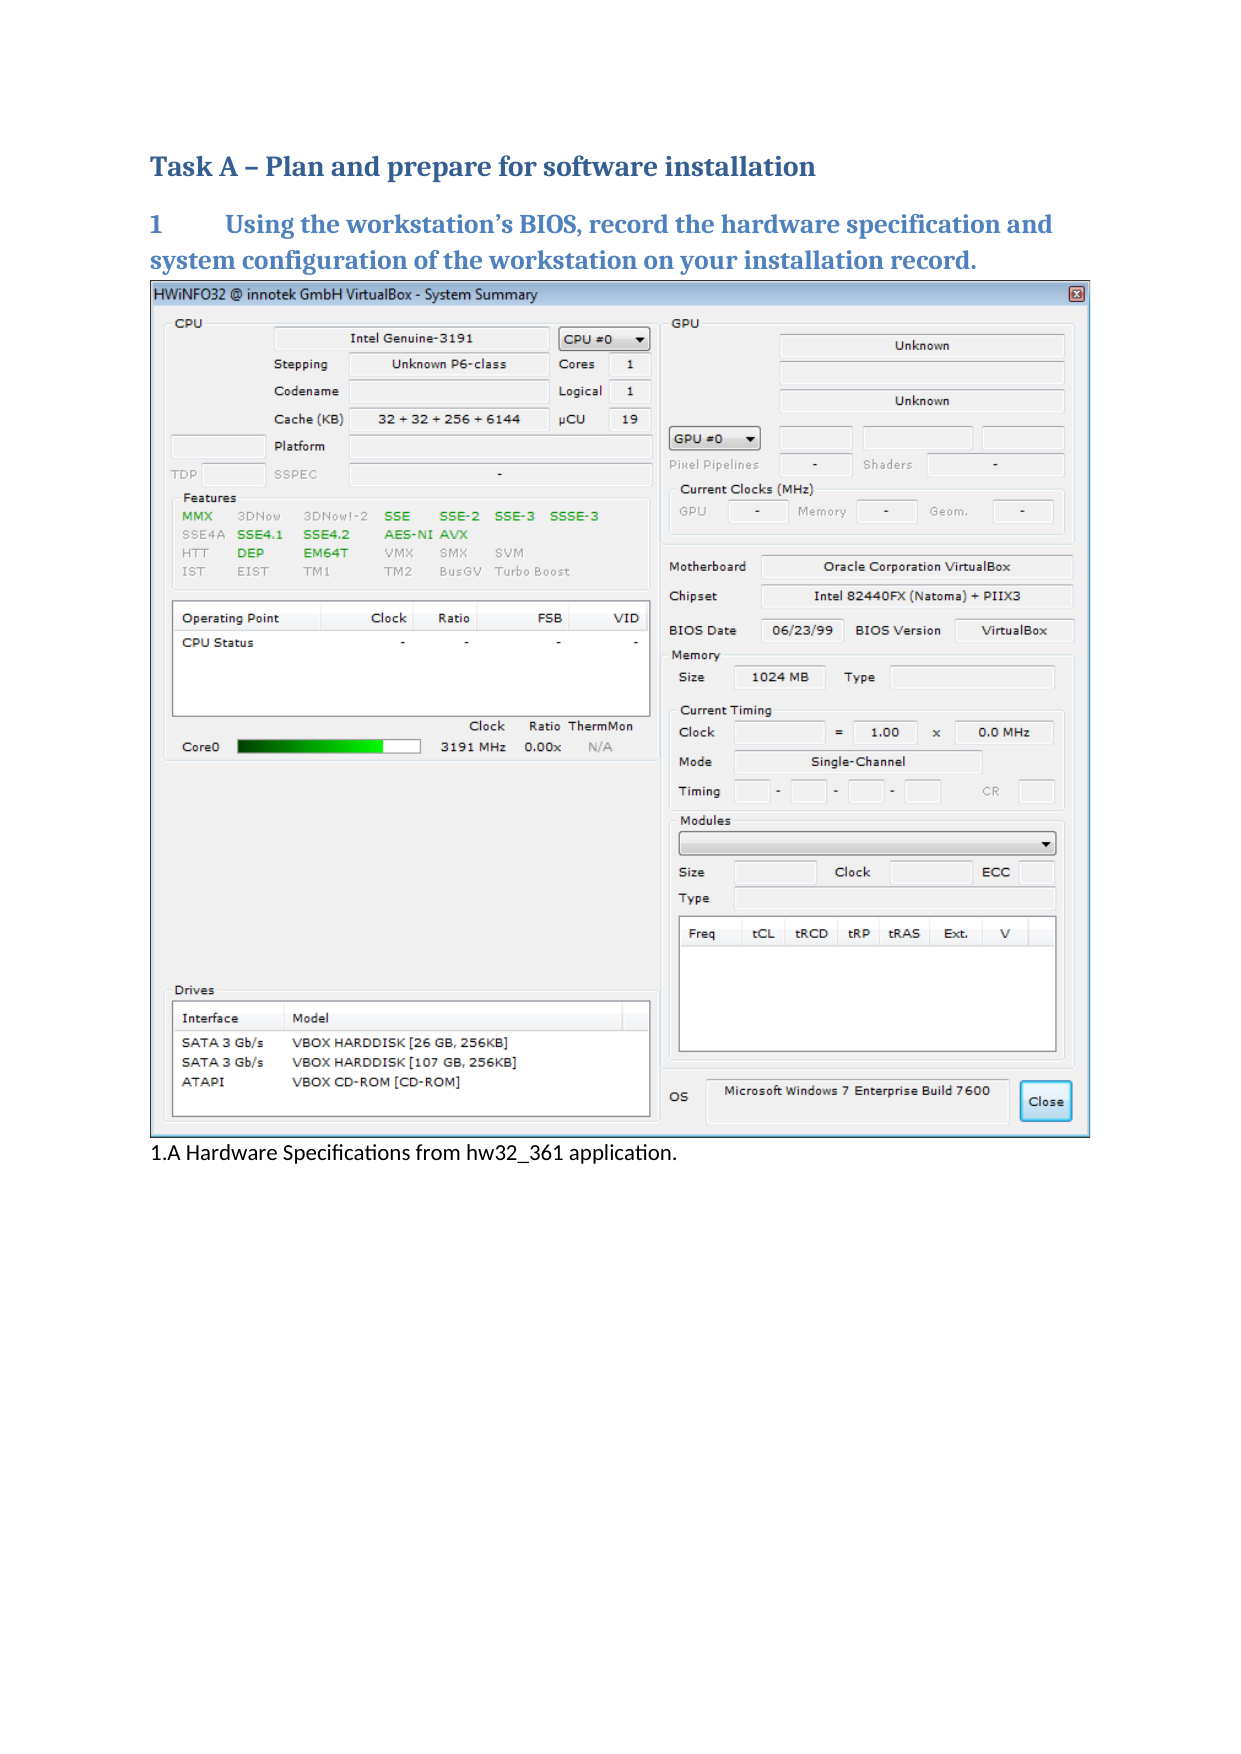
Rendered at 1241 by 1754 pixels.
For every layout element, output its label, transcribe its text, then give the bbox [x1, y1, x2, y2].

text 1.A Hardware Specifications from hw32_361 application. [150, 1138, 1090, 1166]
subtitle Task A – Plan and prepare for software installation [150, 150, 1090, 183]
subtitle 1 Using the workstation’s BIOS, record the hardware specification and system configuration of the workstation on your installation record. [150, 209, 1090, 276]
